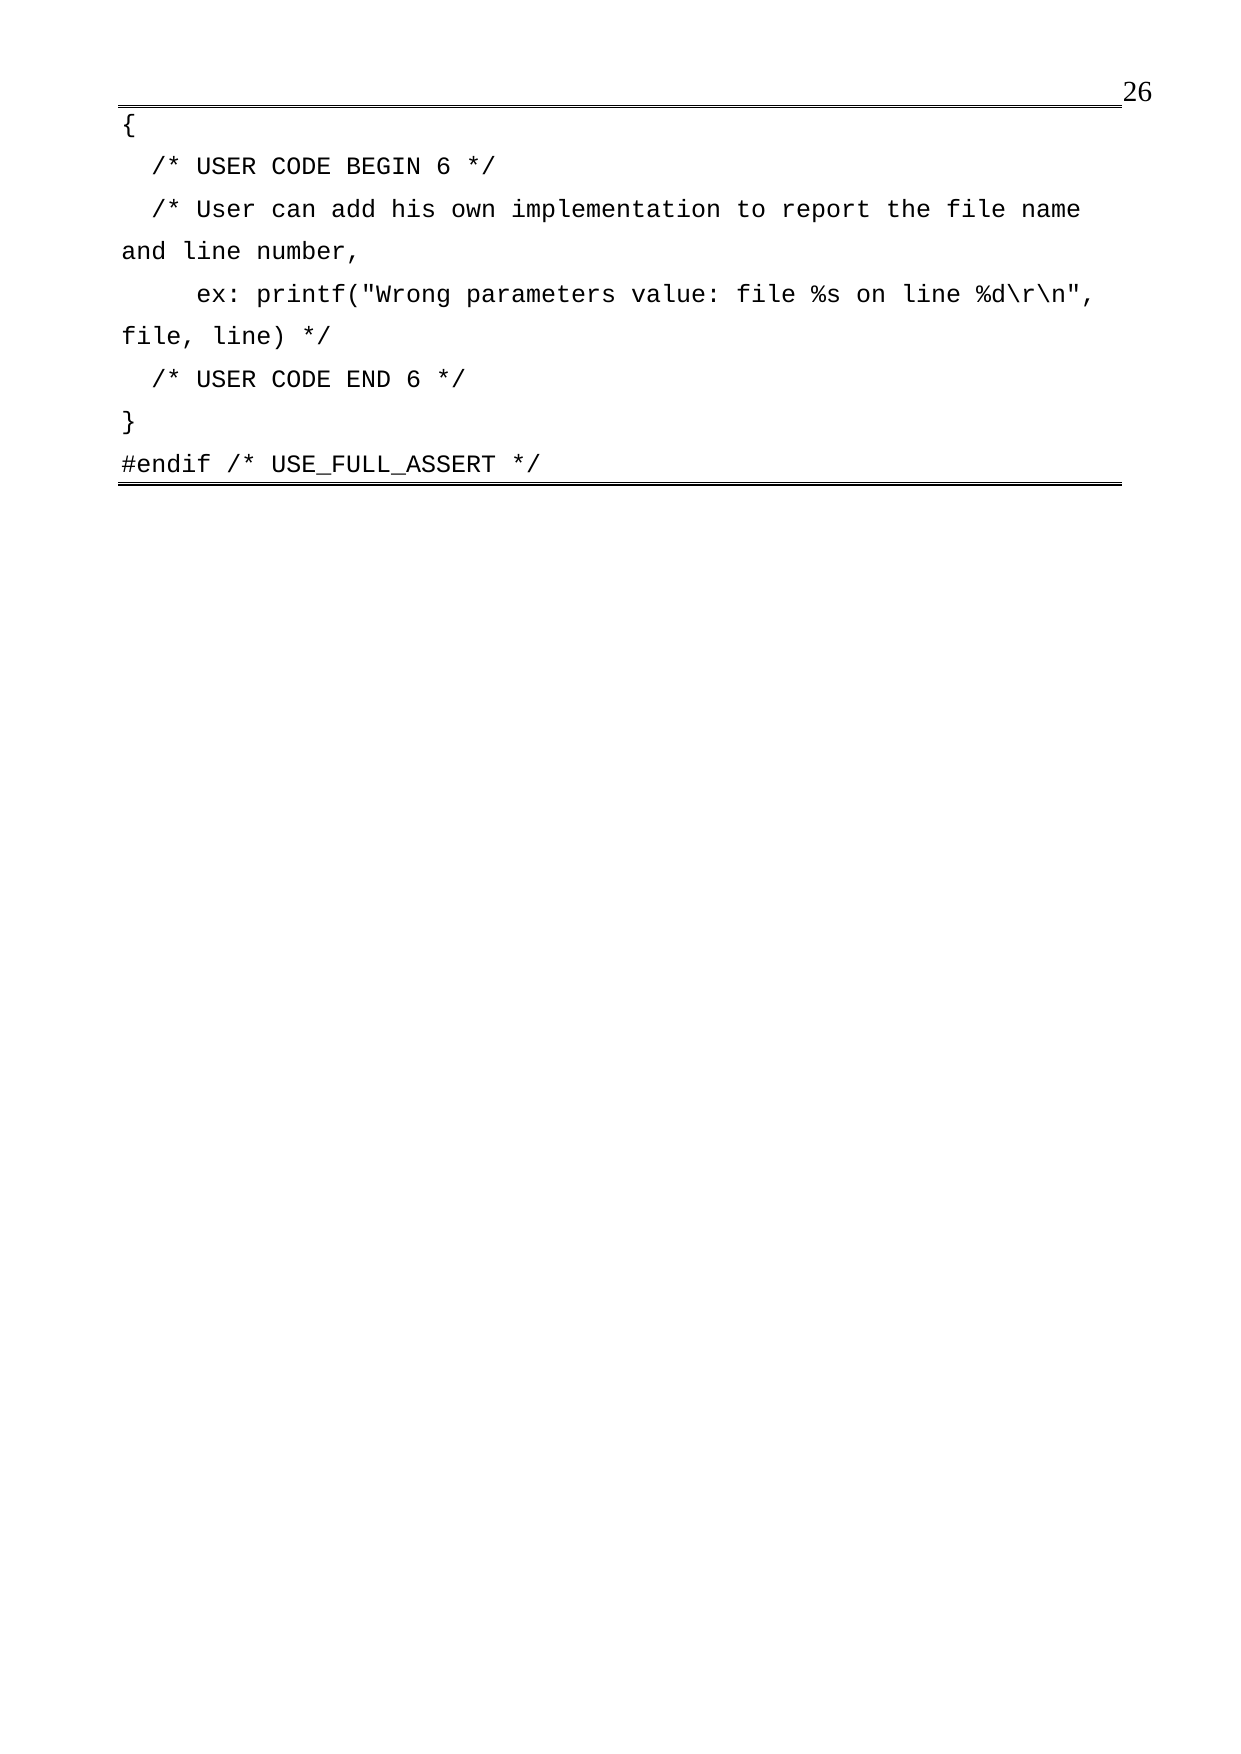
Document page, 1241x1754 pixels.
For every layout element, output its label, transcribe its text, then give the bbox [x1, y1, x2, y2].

text { [118, 108, 1122, 139]
text } [118, 403, 1122, 437]
text /* User can add his own implementation to report the file name and line number, [118, 190, 1122, 267]
text /* USER CODE BEGIN 6 */ [118, 148, 1122, 182]
text ex: printf("Wrong parameters value: file %s on line %d\r\n", file, line) */ [118, 275, 1122, 352]
text #endif /* USE_FULL_ASSERT */ [118, 445, 1122, 482]
text /* USER CODE END 6 */ [118, 360, 1122, 394]
